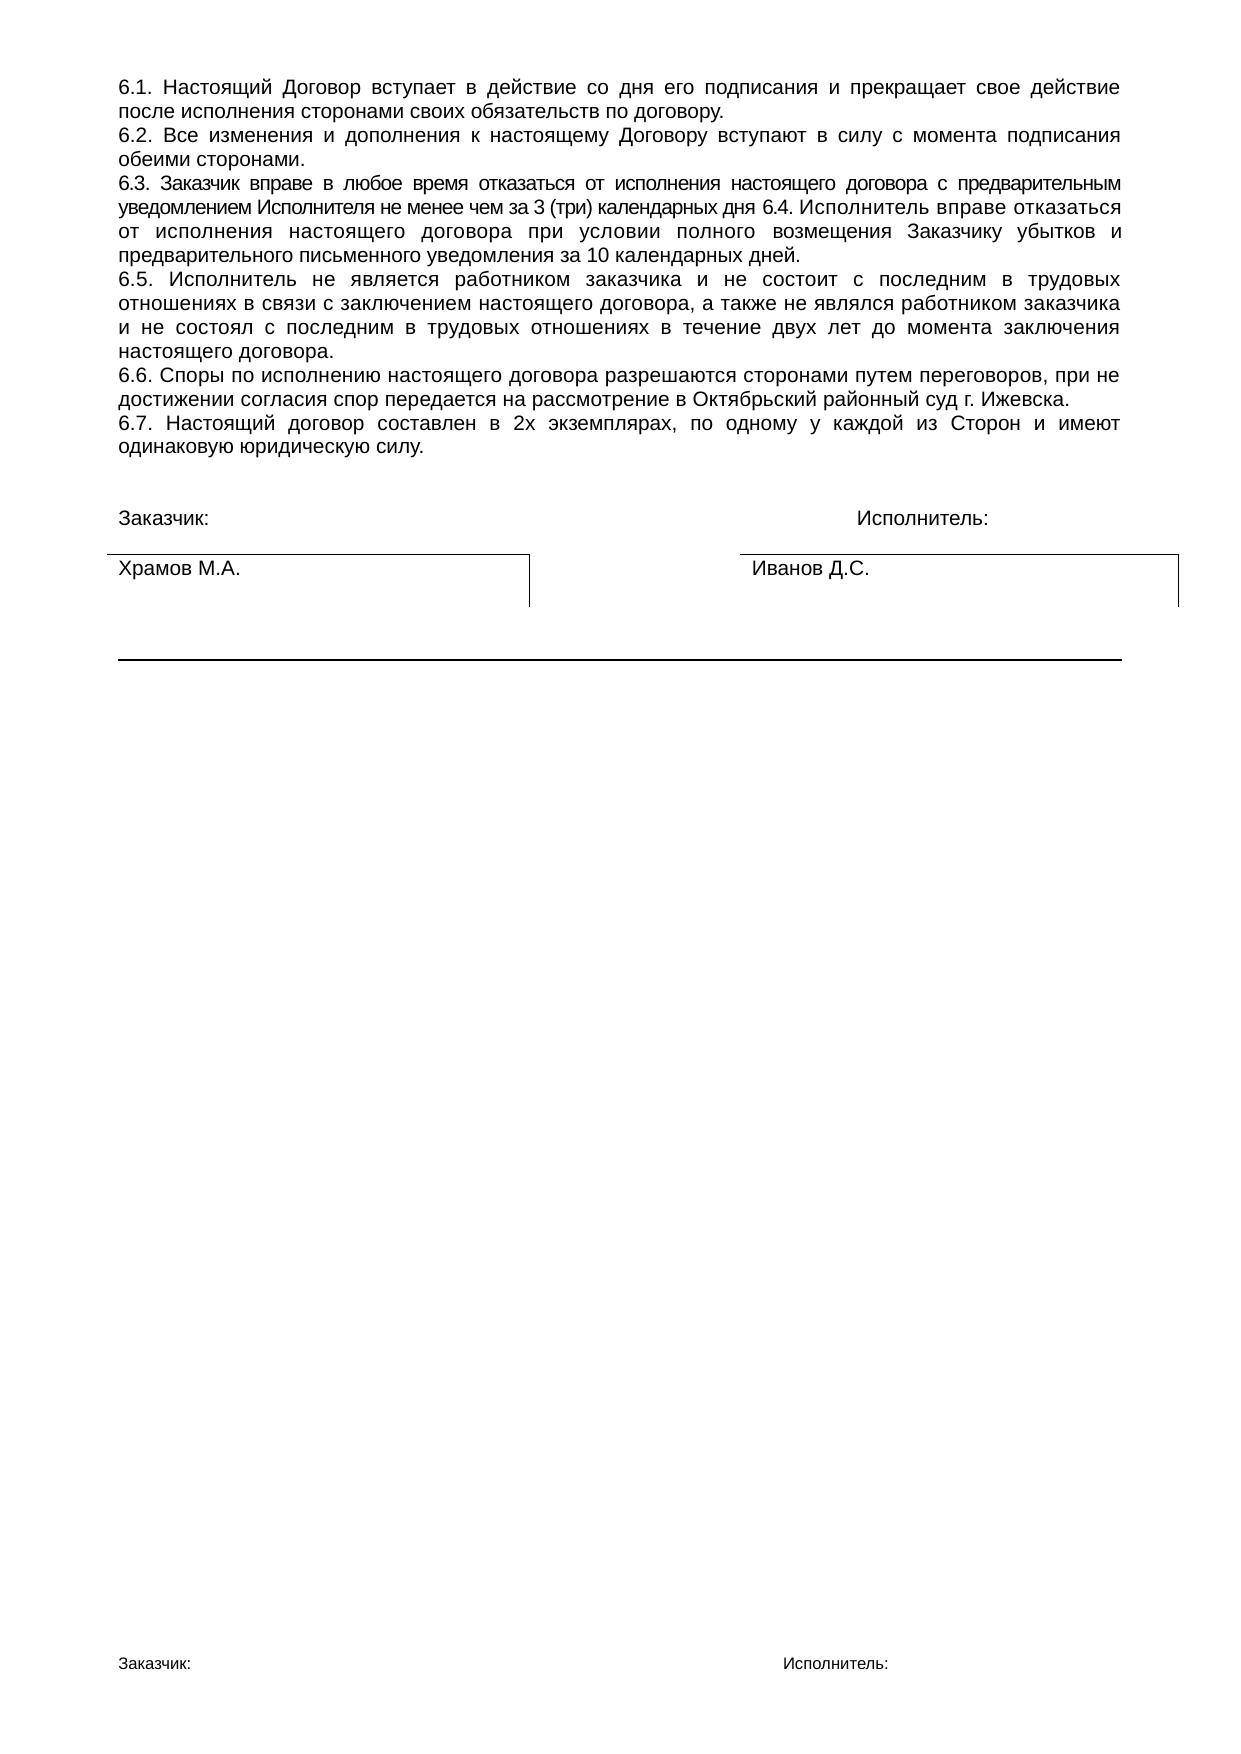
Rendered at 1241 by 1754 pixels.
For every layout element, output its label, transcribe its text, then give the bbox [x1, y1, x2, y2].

text 6.5. Исполнитель не является работником заказчика и не состоит с последним в трудовых отношениях в связи с заключением настоящего договора, а также не являлся работником заказчика и не состоял с последним в трудовых отношениях в течение двух лет до момента заключения настоящего договора. [118, 267, 1122, 362]
table_cell [107, 581, 529, 607]
text Заказчик: Исполнитель: [118, 506, 1122, 530]
text 6.6. Споры по исполнению настоящего договора разрешаются сторонами путем переговоров, при не достижении согласия спор передается на рассмотрение в Октябрьский районный суд г. Ижевска. [118, 362, 1122, 410]
text 6.7. Настоящий договор составлен в 2х экземплярах, по одному у каждой из Сторон и имеют одинаковую юридическую силу. [118, 410, 1122, 458]
table_cell [530, 581, 740, 607]
text 6.2. Все изменения и дополнения к настоящему Договору вступают в силу с момента подписания обеими сторонами. [118, 123, 1122, 171]
table_cell [740, 581, 1178, 607]
text 6.1. Настоящий Договор вступает в действие со дня его подписания и прекращает свое действие после исполнения сторонами своих обязательств по договору. [118, 75, 1122, 123]
table_header Храмов М.А. [107, 555, 529, 581]
text 6.3. Заказчик вправе в любое время отказаться от исполнения настоящего договора с предварительным уведомлением Исполнителя не менее чем за 3 (три) календарных дня 6.4. Исполнитель вправе отказаться от исполнения настоящего договора при условии полного возмещения Заказчику убытков и предварительного письменного уведомления за 10 календарных дней. [118, 171, 1122, 267]
table_header Иванов Д.С. [740, 555, 1178, 581]
table_header [530, 554, 740, 581]
